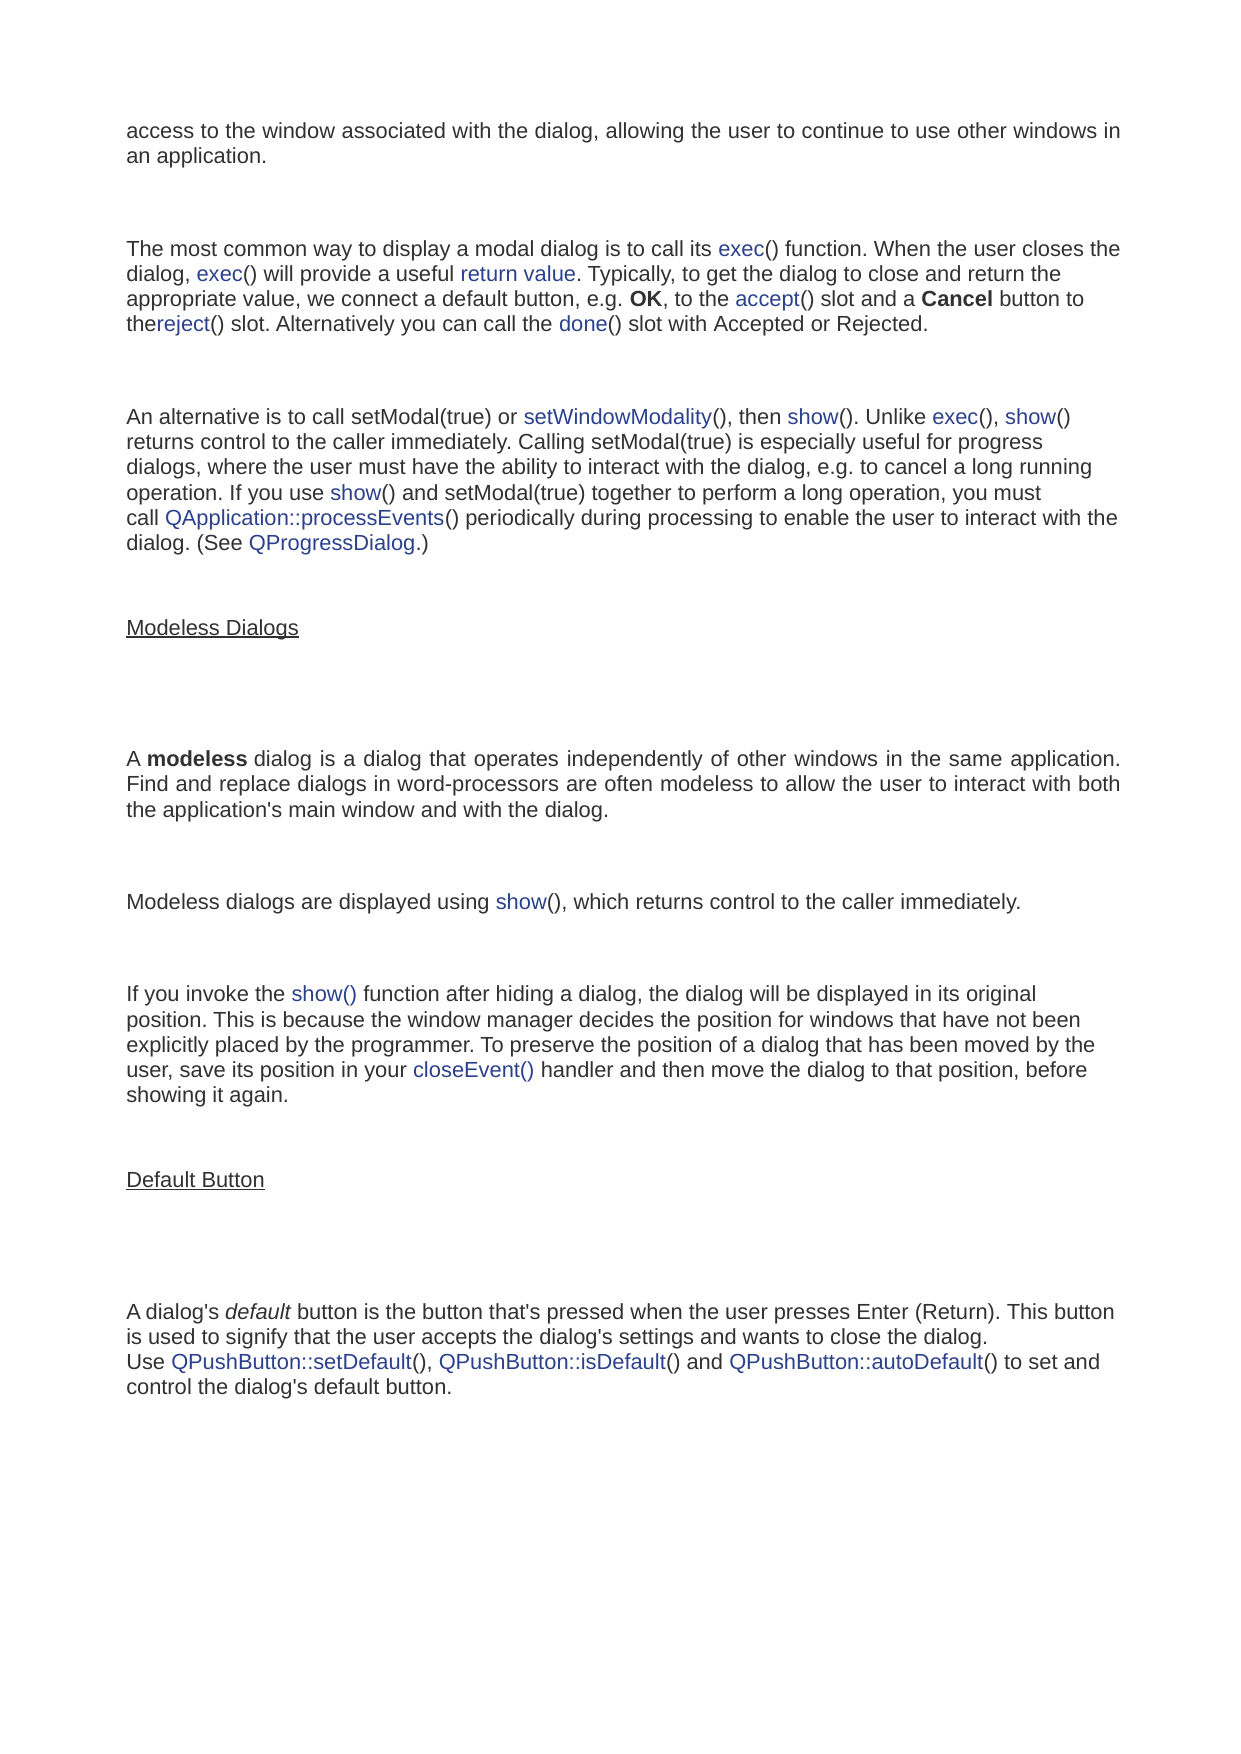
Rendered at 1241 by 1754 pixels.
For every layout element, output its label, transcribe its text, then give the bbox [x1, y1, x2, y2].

text If you invoke the show() function after hiding a dialog, the dialog will be displayed in its original position. This is because the window manager decides the position for windows that have not been explicitly placed by the programmer. To preserve the position of a dialog that has been moved by the user, save its position in your closeEvent() handler and then move the dialog to that position, before showing it again. [126, 981, 1122, 1107]
text An alternative is to call setModal(true) or setWindowModality(), then show(). Unlike exec(), show() returns control to the caller immediately. Calling setModal(true) is especially useful for progress dialogs, where the user must have the ability to interact with the dialog, e.g. to cancel a long running operation. If you use show() and setModal(true) together to perform a long operation, you must call QApplication::processEvents() periodically during processing to enable the user to interact with the dialog. (See QProgressDialog.) [126, 404, 1122, 555]
subtitle Default Button [126, 1167, 1122, 1192]
text Modeless dialogs are displayed using show(), which returns control to the caller immediately. [126, 889, 1122, 914]
text A dialog's default button is the button that's pressed when the user presses Enter (Return). This button is used to signify that the user accepts the dialog's settings and wants to close the dialog. Use QPushButton::setDefault(), QPushButton::isDefault() and QPushButton::autoDefault() to set and control the dialog's default button. [126, 1298, 1122, 1399]
text access to the window associated with the dialog, allowing the user to continue to use other windows in an application. [126, 118, 1122, 168]
subtitle Modeless Dialogs [126, 614, 1122, 639]
text The most common way to display a modal dialog is to call its exec() function. When the user closes the dialog, exec() will provide a useful return value. Typically, to get the dialog to close and return the appropriate value, we connect a default button, e.g. OK, to the accept() slot and a Cancel button to thereject() slot. Alternatively you can call the done() slot with Accepted or Rejected. [126, 236, 1122, 337]
text A modeless dialog is a dialog that operates independently of other windows in the same application. Find and replace dialogs in word-processors are often modeless to allow the user to interact with both the application's main window and with the dialog. [126, 746, 1122, 822]
